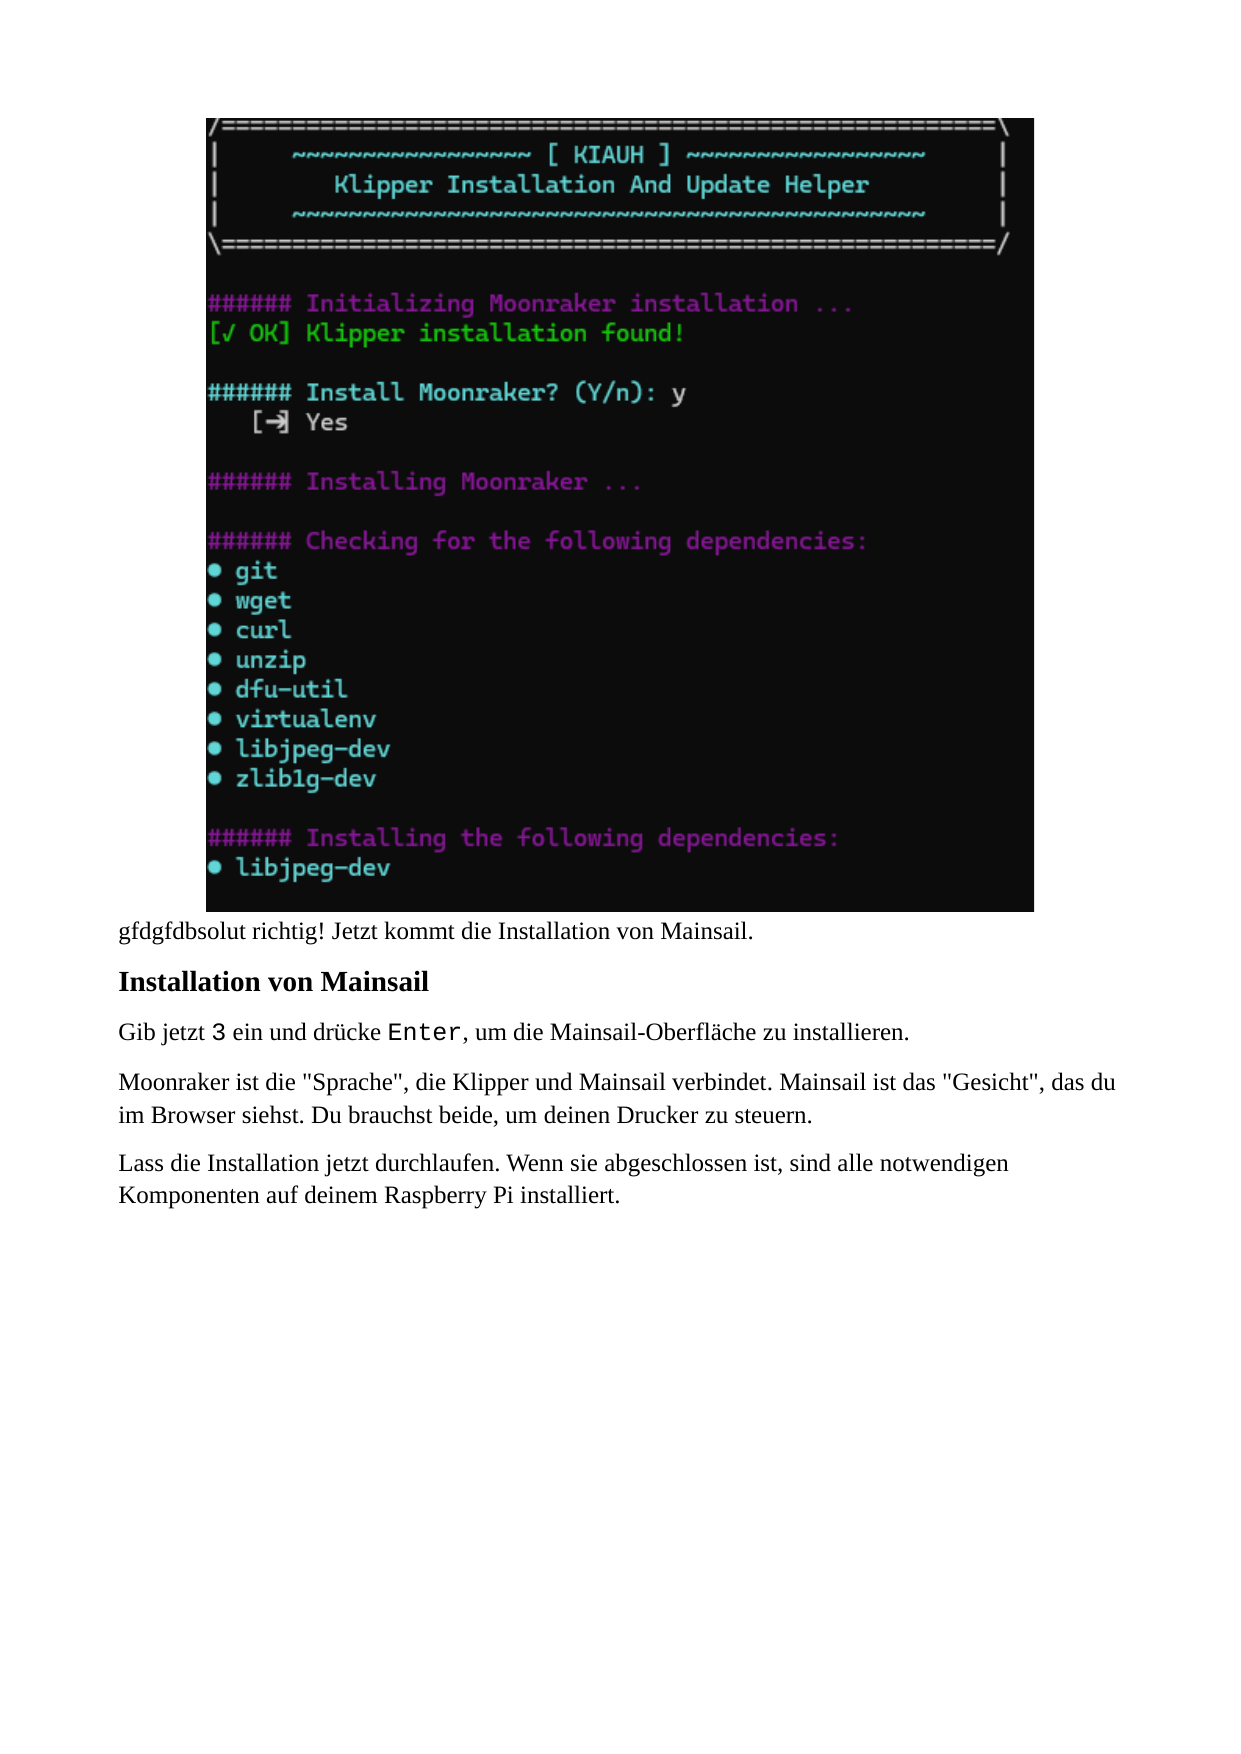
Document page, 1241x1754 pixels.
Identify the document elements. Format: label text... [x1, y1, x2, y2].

picture [206, 118, 1035, 912]
text Gib jetzt 3 ein und drücke Enter, um die Mainsail-Oberfläche zu installieren. [118, 1017, 1122, 1048]
text Moonraker ist die "Sprache", die Klipper und Mainsail verbindet. Mainsail ist das "Gesicht", das du im Browser siehst. Du brauchst beide, um deinen Drucker zu steuern. [118, 1067, 1122, 1129]
text Lass die Installation jetzt durchlaufen. Wenn sie abgeschlossen ist, sind alle notwendigen Komponenten auf deinem Raspberry Pi installiert. [118, 1148, 1122, 1209]
text gfdgfdbsolut richtig! Jetzt kommt die Installation von Mainsail. [118, 577, 1122, 945]
subtitle Installation von Mainsail [118, 964, 1122, 997]
